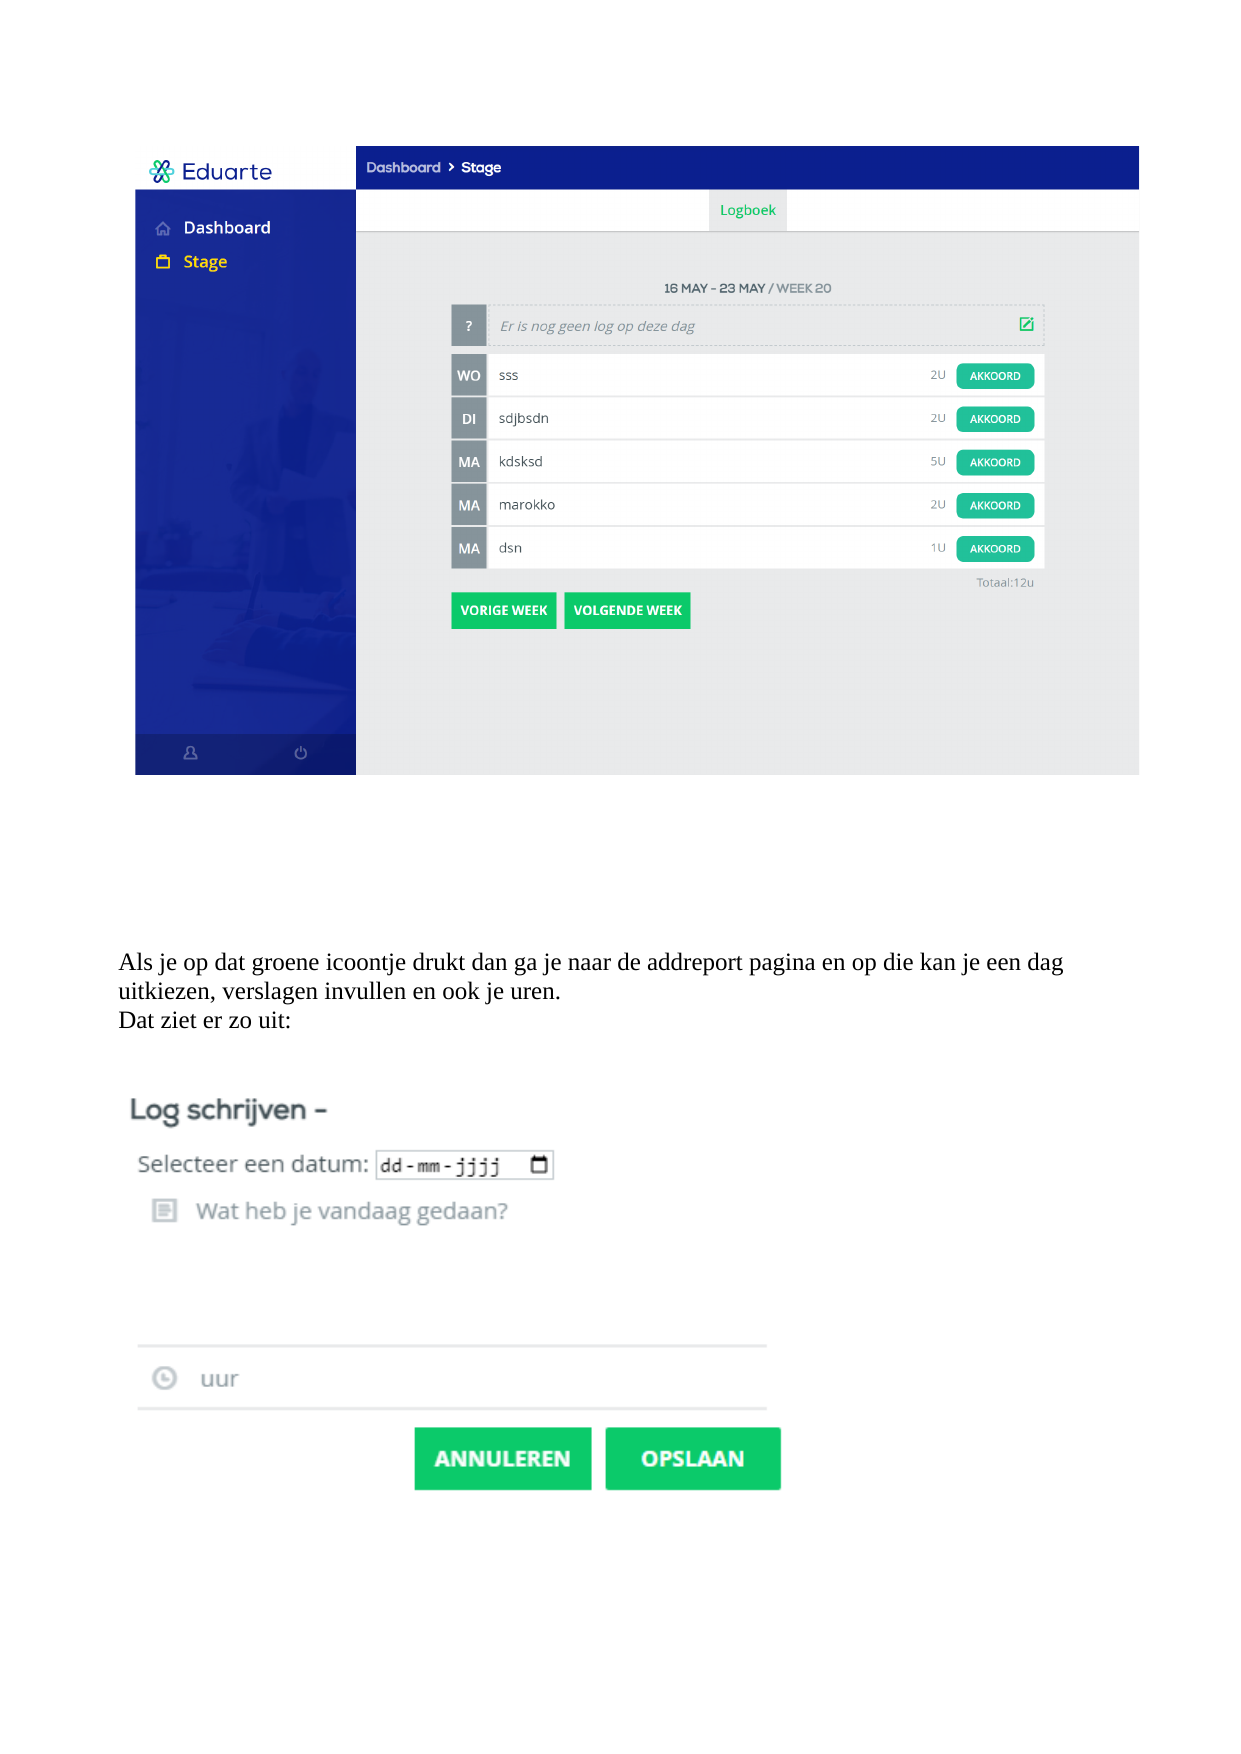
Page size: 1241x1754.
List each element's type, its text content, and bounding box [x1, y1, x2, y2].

text Dat ziet er zo uit: [118, 1005, 1122, 1033]
text Als je op dat groene icoontje drukt dan ga je naar de addreport pagina en op die kan je een dag uitkiezen, verslagen invullen en ook je uren. [118, 947, 1122, 1005]
picture [113, 1083, 799, 1506]
picture [135, 146, 1140, 775]
